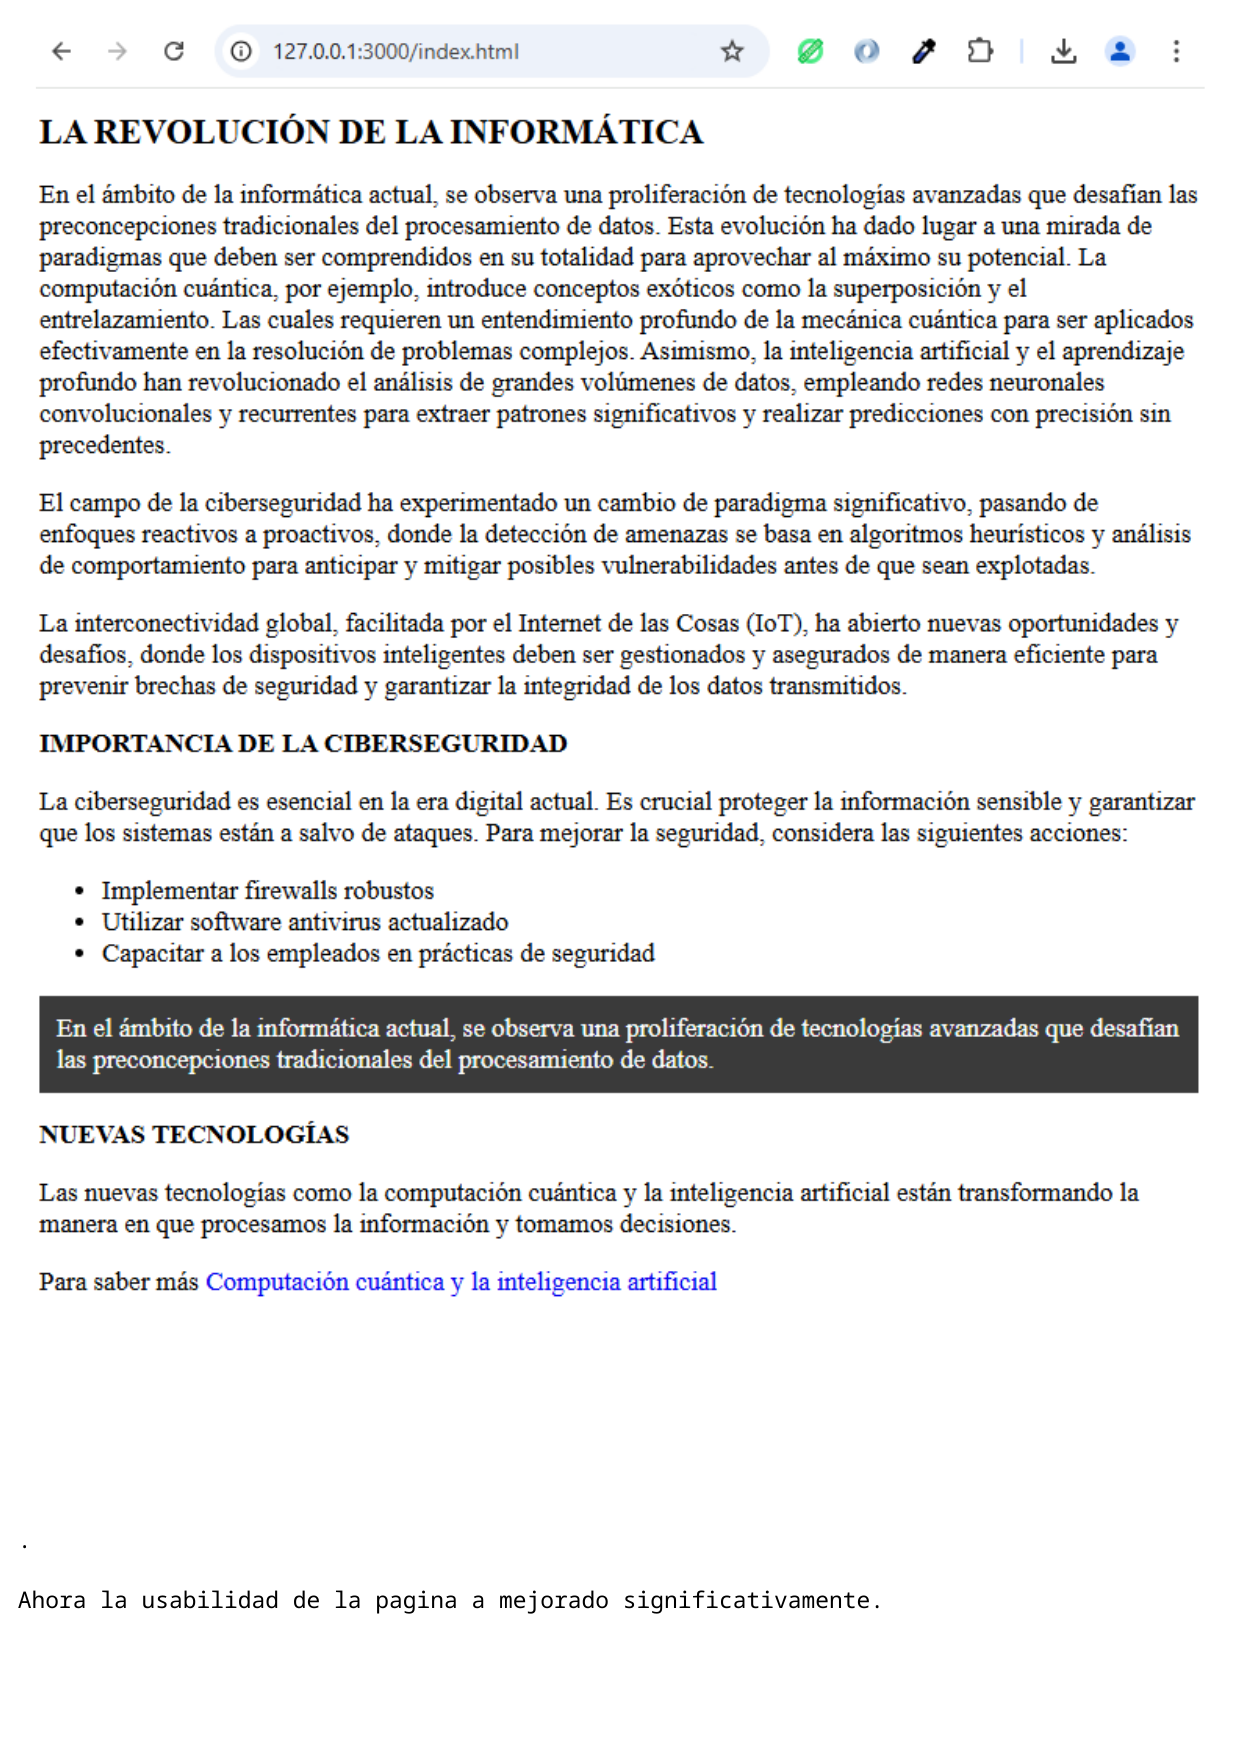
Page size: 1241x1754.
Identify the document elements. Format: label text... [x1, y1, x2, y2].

picture [35, 17, 1205, 1525]
text Ahora la usabilidad de la pagina a mejorado significativamente. [18, 1584, 1222, 1615]
text . [18, 18, 1222, 1555]
